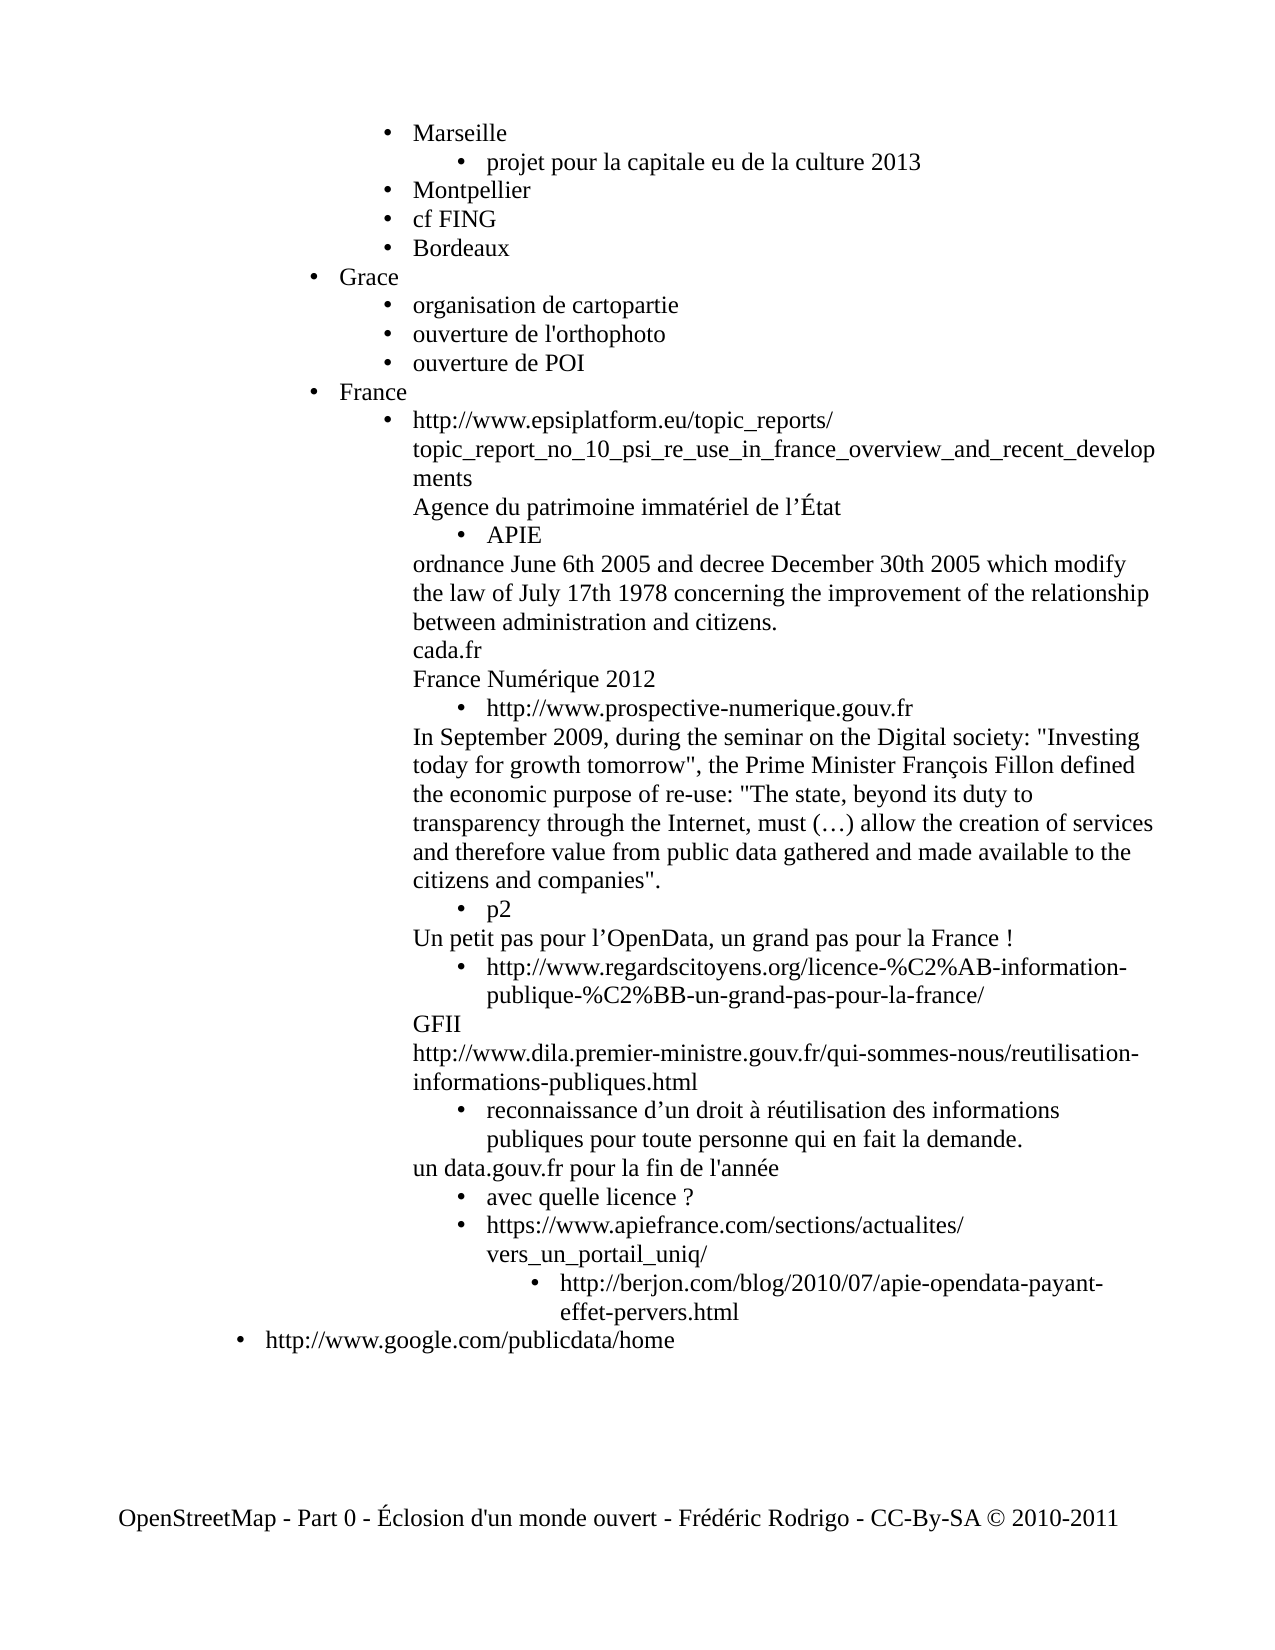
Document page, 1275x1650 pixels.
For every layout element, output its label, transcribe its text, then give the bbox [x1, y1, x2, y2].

list In September 2009, during the seminar on the Digital society: "Investing today for growth tomorrow", the Prime Minister François Fillon defined the economic purpose of re-use: "The state, beyond its duty to transparency through the Internet, must (…) allow the creation of services and therefore value from public data gathered and made available to the citizens and companies". [383, 722, 1157, 894]
list avec quelle licence ? [457, 1182, 1157, 1211]
list Bordeaux [383, 233, 1157, 262]
list cada.fr [383, 636, 1157, 664]
list APIE [457, 521, 1157, 549]
list ordnance June 6th 2005 and decree December 30th 2005 which modify the law of July 17th 1978 concerning the improvement of the relationship between administration and citizens. [383, 549, 1157, 636]
list Un petit pas pour l’OpenData, un grand pas pour la France ! [383, 923, 1157, 952]
list http://www.dila.premier-ministre.gouv.fr/qui-sommes-nous/reutilisation-informations-publiques.html [383, 1038, 1157, 1096]
list Marseille [383, 118, 1157, 147]
list GFII [383, 1009, 1157, 1038]
list Montpellier [383, 176, 1157, 204]
list http://www.google.com/publicdata/home [236, 1326, 1157, 1354]
list France Numérique 2012 [383, 664, 1157, 693]
list http://www.epsiplatform.eu/topic_reports/topic_report_no_10_psi_re_use_in_france_overview_and_recent_developments [383, 406, 1157, 492]
list France [309, 377, 1157, 406]
list http://www.regardscitoyens.org/licence-%C2%AB-information-publique-%C2%BB-un-grand-pas-pour-la-france/ [457, 952, 1157, 1009]
list ouverture de l'orthophoto [383, 319, 1157, 348]
list Agence du patrimoine immatériel de l’État [383, 492, 1157, 521]
list p2 [457, 894, 1157, 923]
list ouverture de POI [383, 348, 1157, 377]
list reconnaissance d’un droit à réutilisation des informations publiques pour toute personne qui en fait la demande. [457, 1096, 1157, 1153]
list https://www.apiefrance.com/sections/actualites/vers_un_portail_uniq/ [457, 1211, 1157, 1268]
list un data.gouv.fr pour la fin de l'année [383, 1153, 1157, 1182]
list projet pour la capitale eu de la culture 2013 [457, 147, 1157, 176]
list Grace [309, 262, 1157, 291]
list http://berjon.com/blog/2010/07/apie-opendata-payant-effet-pervers.html [531, 1268, 1157, 1326]
list cf FING [383, 204, 1157, 233]
list http://www.prospective-numerique.gouv.fr [457, 693, 1157, 722]
list organisation de cartopartie [383, 291, 1157, 319]
